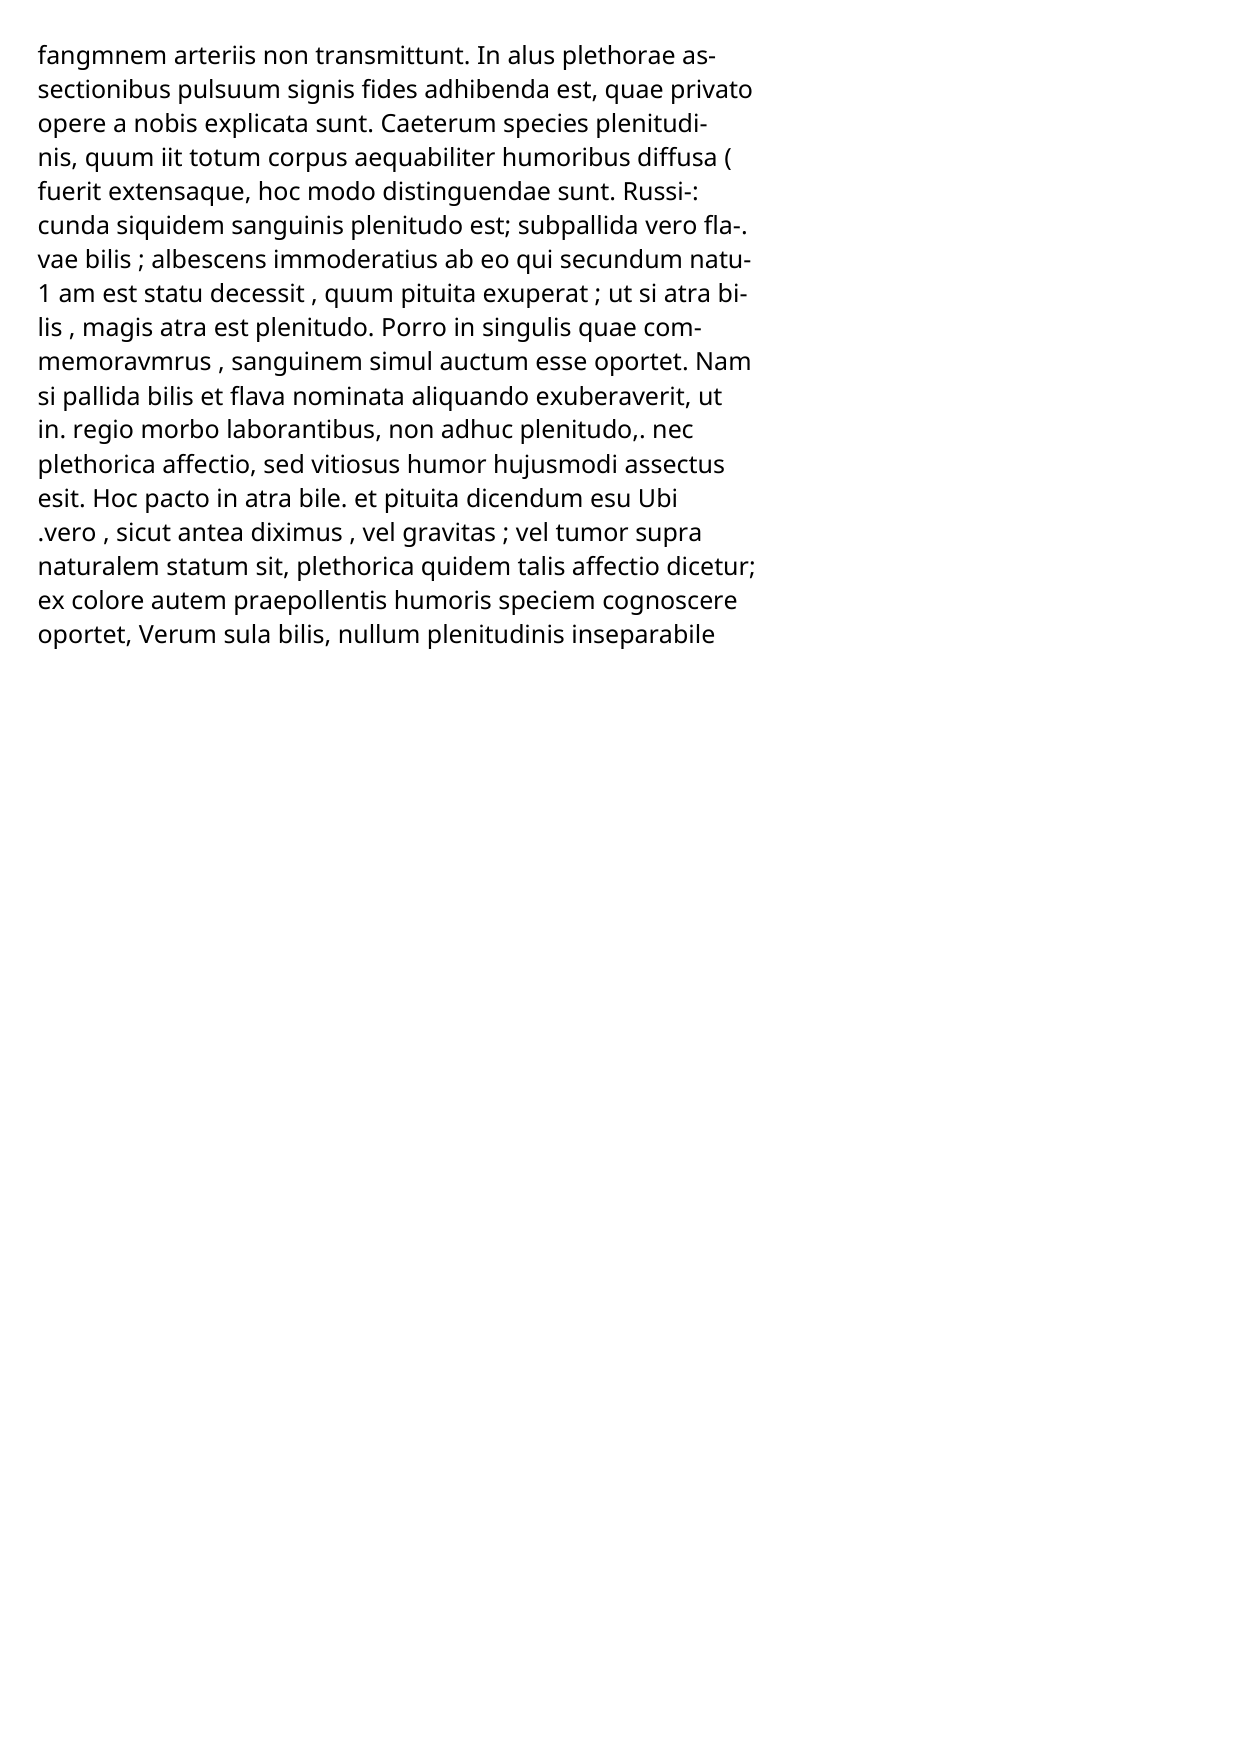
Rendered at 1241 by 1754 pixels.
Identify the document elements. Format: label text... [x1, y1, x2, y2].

text fangmnem arteriis non transmittunt. In alus plethorae as- sectionibus pulsuum signis fides adhibenda est, quae privato opere a nobis explicata sunt. Caeterum species plenitudi- nis, quum iit totum corpus aequabiliter humoribus diffusa ( fuerit extensaque, hoc modo distinguendae sunt. Russi-: cunda siquidem sanguinis plenitudo est; subpallida vero fla-. vae bilis ; albescens immoderatius ab eo qui secundum natu- 1 am est statu decessit , quum pituita exuperat ; ut si atra bi- lis , magis atra est plenitudo. Porro in singulis quae com- memoravmrus , sanguinem simul auctum esse oportet. Nam si pallida bilis et flava nominata aliquando exuberaverit, ut in. regio morbo laborantibus, non adhuc plenitudo,. nec plethorica affectio, sed vitiosus humor hujusmodi assectus esit. Hoc pacto in atra bile. et pituita dicendum esu Ubi .vero , sicut antea diximus , vel gravitas ; vel tumor supra naturalem statum sit, plethorica quidem talis affectio dicetur; ex colore autem praepollentis humoris speciem cognoscere oportet, Verum sula bilis, nullum plenitudinis inseparabile [37, 37, 1203, 651]
